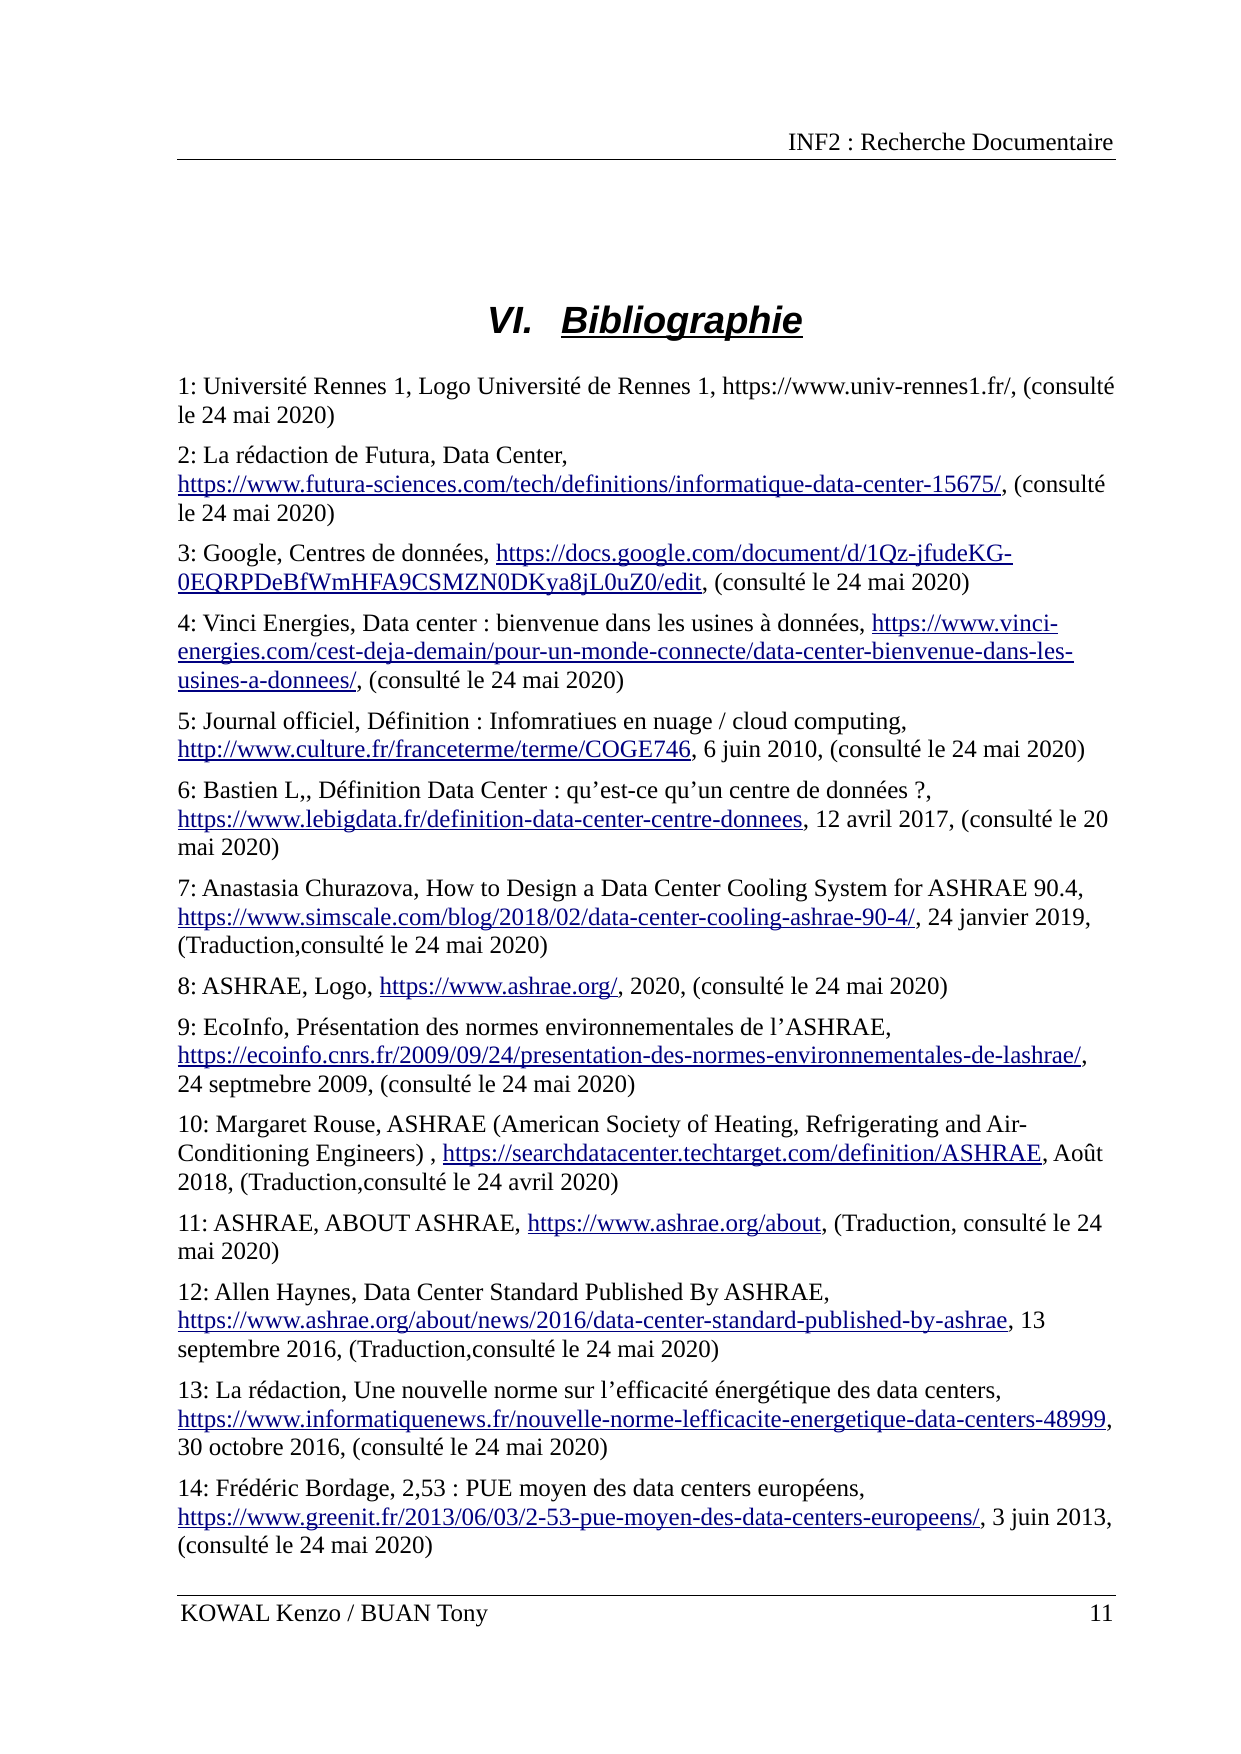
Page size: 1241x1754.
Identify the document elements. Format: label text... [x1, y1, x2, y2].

text 11: ASHRAE, ABOUT ASHRAE, https://www.ashrae.org/about, (Traduction, consulté le 24 mai 2020) [177, 1208, 1116, 1265]
text 8: ASHRAE, Logo, https://www.ashrae.org/, 2020, (consulté le 24 mai 2020) [177, 971, 1116, 1000]
text 2: La rédaction de Futura, Data Center, https://www.futura-sciences.com/tech/definitions/informatique-data-center-15675/, (consulté le 24 mai 2020) [177, 440, 1116, 527]
text 3: Google, Centres de données, https://docs.google.com/document/d/1Qz-jfudeKG-0EQRPDeBfWmHFA9CSMZN0DKya8jL0uZ0/edit, (consulté le 24 mai 2020) [177, 538, 1116, 596]
text 10: Margaret Rouse, ASHRAE (American Society of Heating, Refrigerating and Air-Conditioning Engineers) , https://searchdatacenter.techtarget.com/definition/ASHRAE, Août 2018, (Traduction,consulté le 24 avril 2020) [177, 1109, 1116, 1196]
text 12: Allen Haynes, Data Center Standard Published By ASHRAE, https://www.ashrae.org/about/news/2016/data-center-standard-published-by-ashrae, 13 septembre 2016, (Traduction,consulté le 24 mai 2020) [177, 1277, 1116, 1363]
text 1: Université Rennes 1, Logo Université de Rennes 1, https://www.univ-rennes1.fr/, (consulté le 24 mai 2020) [177, 371, 1116, 429]
text 13: La rédaction, Une nouvelle norme sur l’efficacité énergétique des data centers, https://www.informatiquenews.fr/nouvelle-norme-lefficacite-energetique-data-centers-48999, 30 octobre 2016, (consulté le 24 mai 2020) [177, 1375, 1116, 1461]
text 5: Journal officiel, Définition : Infomratiues en nuage / cloud computing, http://www.culture.fr/franceterme/terme/COGE746, 6 juin 2010, (consulté le 24 mai 2020) [177, 706, 1116, 763]
text 7: Anastasia Churazova, How to Design a Data Center Cooling System for ASHRAE 90.4, https://www.simscale.com/blog/2018/02/data-center-cooling-ashrae-90-4/, 24 janvier 2019, (Traduction,consulté le 24 mai 2020) [177, 873, 1116, 959]
text 6: Bastien L,, Définition Data Center : qu’est-ce qu’un centre de données ?, https://www.lebigdata.fr/definition-data-center-centre-donnees, 12 avril 2017, (consulté le 20 mai 2020) [177, 775, 1116, 861]
text 4: Vinci Energies, Data center : bienvenue dans les usines à données, https://www.vinci-energies.com/cest-deja-demain/pour-un-monde-connecte/data-center-bienvenue-dans-les-usines-a-donnees/, (consulté le 24 mai 2020) [177, 608, 1116, 694]
subtitle Bibliographie [177, 298, 1116, 342]
text 9: EcoInfo, Présentation des normes environnementales de l’ASHRAE, https://ecoinfo.cnrs.fr/2009/09/24/presentation-des-normes-environnementales-de-lashrae/, 24 septmebre 2009, (consulté le 24 mai 2020) [177, 1012, 1116, 1098]
text 14: Frédéric Bordage, 2,53 : PUE moyen des data centers européens, https://www.greenit.fr/2013/06/03/2-53-pue-moyen-des-data-centers-europeens/, 3 juin 2013, (consulté le 24 mai 2020) [177, 1473, 1116, 1559]
